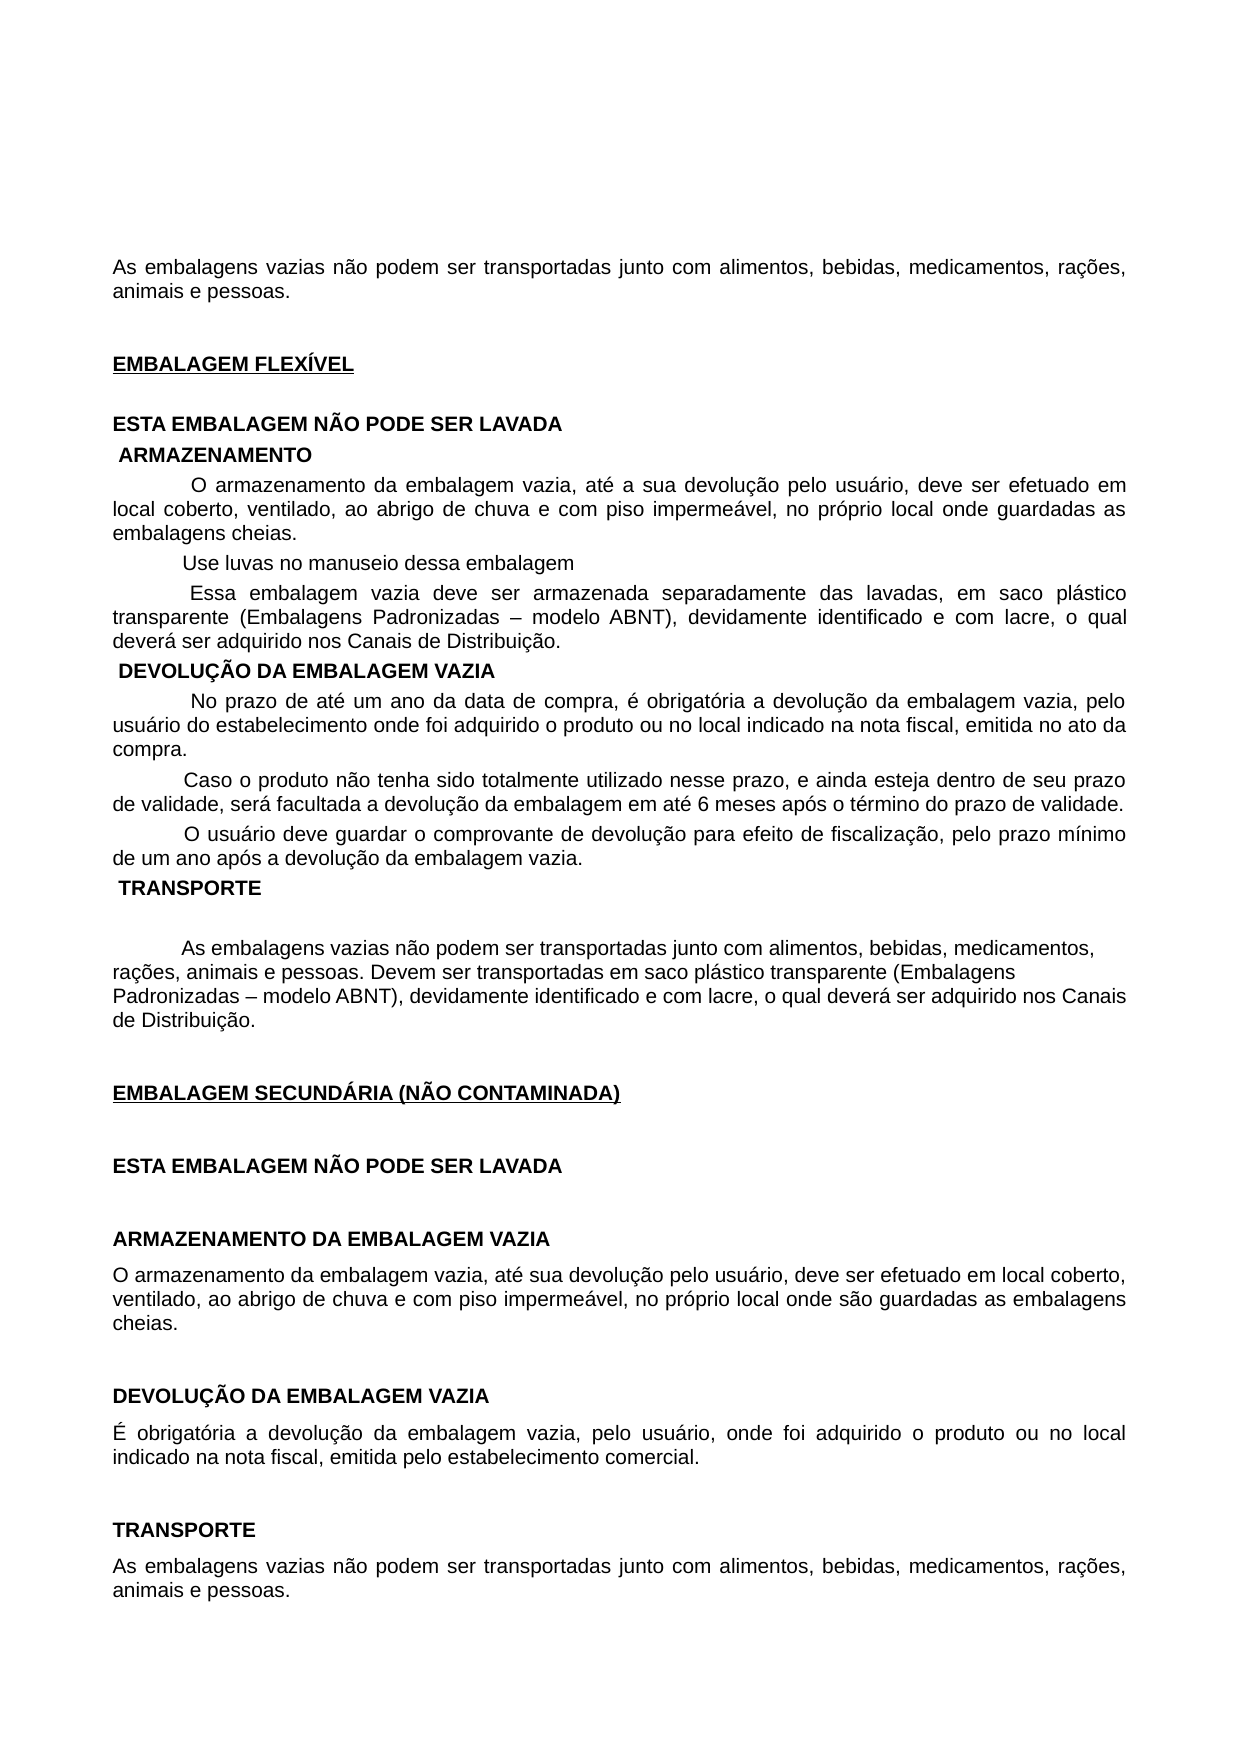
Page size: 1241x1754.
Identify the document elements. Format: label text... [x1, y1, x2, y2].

text Essa embalagem vazia deve ser armazenada separadamente das lavadas, em saco plástico transparente (Embalagens Padronizadas – modelo ABNT), devidamente identificado e com lacre, o qual deverá ser adquirido nos Canais de Distribuição. [112, 581, 1128, 653]
text TRANSPORTE [112, 1517, 1128, 1541]
text EMBALAGEM FLEXÍVEL [112, 352, 1128, 376]
text O usuário deve guardar o comprovante de devolução para efeito de fiscalização, pelo prazo mínimo de um ano após a devolução da embalagem vazia. [112, 822, 1128, 869]
text EMBALAGEM SECUNDÁRIA (NÃO CONTAMINADA) [112, 1081, 1128, 1105]
text As embalagens vazias não podem ser transportadas junto com alimentos, bebidas, medicamentos, rações, animais e pessoas. [112, 255, 1128, 303]
text ARMAZENAMENTO DA EMBALAGEM VAZIA [112, 1227, 1128, 1251]
text As embalagens vazias não podem ser transportadas junto com alimentos, bebidas, medicamentos, rações, animais e pessoas. Devem ser transportadas em saco plástico transparente (Embalagens Padronizadas – modelo ABNT), devidamente identificado e com lacre, o qual deverá ser adquirido nos Canais de Distribuição. [112, 936, 1128, 1032]
text O armazenamento da embalagem vazia, até a sua devolução pelo usuário, deve ser efetuado em local coberto, ventilado, ao abrigo de chuva e com piso impermeável, no próprio local onde guardadas as embalagens cheias. [112, 473, 1128, 544]
text Use luvas no manuseio dessa embalagem [112, 551, 1128, 575]
text É obrigatória a devolução da embalagem vazia, pelo usuário, onde foi adquirido o produto ou no local indicado na nota fiscal, emitida pelo estabelecimento comercial. [112, 1421, 1128, 1468]
text No prazo de até um ano da data de compra, é obrigatória a devolução da embalagem vazia, pelo usuário do estabelecimento onde foi adquirido o produto ou no local indicado na nota fiscal, emitida no ato da compra. [112, 689, 1128, 761]
text As embalagens vazias não podem ser transportadas junto com alimentos, bebidas, medicamentos, rações, animais e pessoas. [112, 1554, 1128, 1602]
text ESTA EMBALAGEM NÃO PODE SER LAVADA [112, 1154, 1128, 1178]
text O armazenamento da embalagem vazia, até sua devolução pelo usuário, deve ser efetuado em local coberto, ventilado, ao abrigo de chuva e com piso impermeável, no próprio local onde são guardadas as embalagens cheias. [112, 1263, 1128, 1335]
text ESTA EMBALAGEM NÃO PODE SER LAVADA [112, 412, 1128, 436]
text ARMAZENAMENTO [112, 442, 1128, 466]
text Caso o produto não tenha sido totalmente utilizado nesse prazo, e ainda esteja dentro de seu prazo de validade, será facultada a devolução da embalagem em até 6 meses após o término do prazo de validade. [112, 767, 1128, 815]
text DEVOLUÇÃO DA EMBALAGEM VAZIA [112, 1384, 1128, 1408]
text DEVOLUÇÃO DA EMBALAGEM VAZIA [112, 659, 1128, 683]
text TRANSPORTE [112, 876, 1128, 900]
